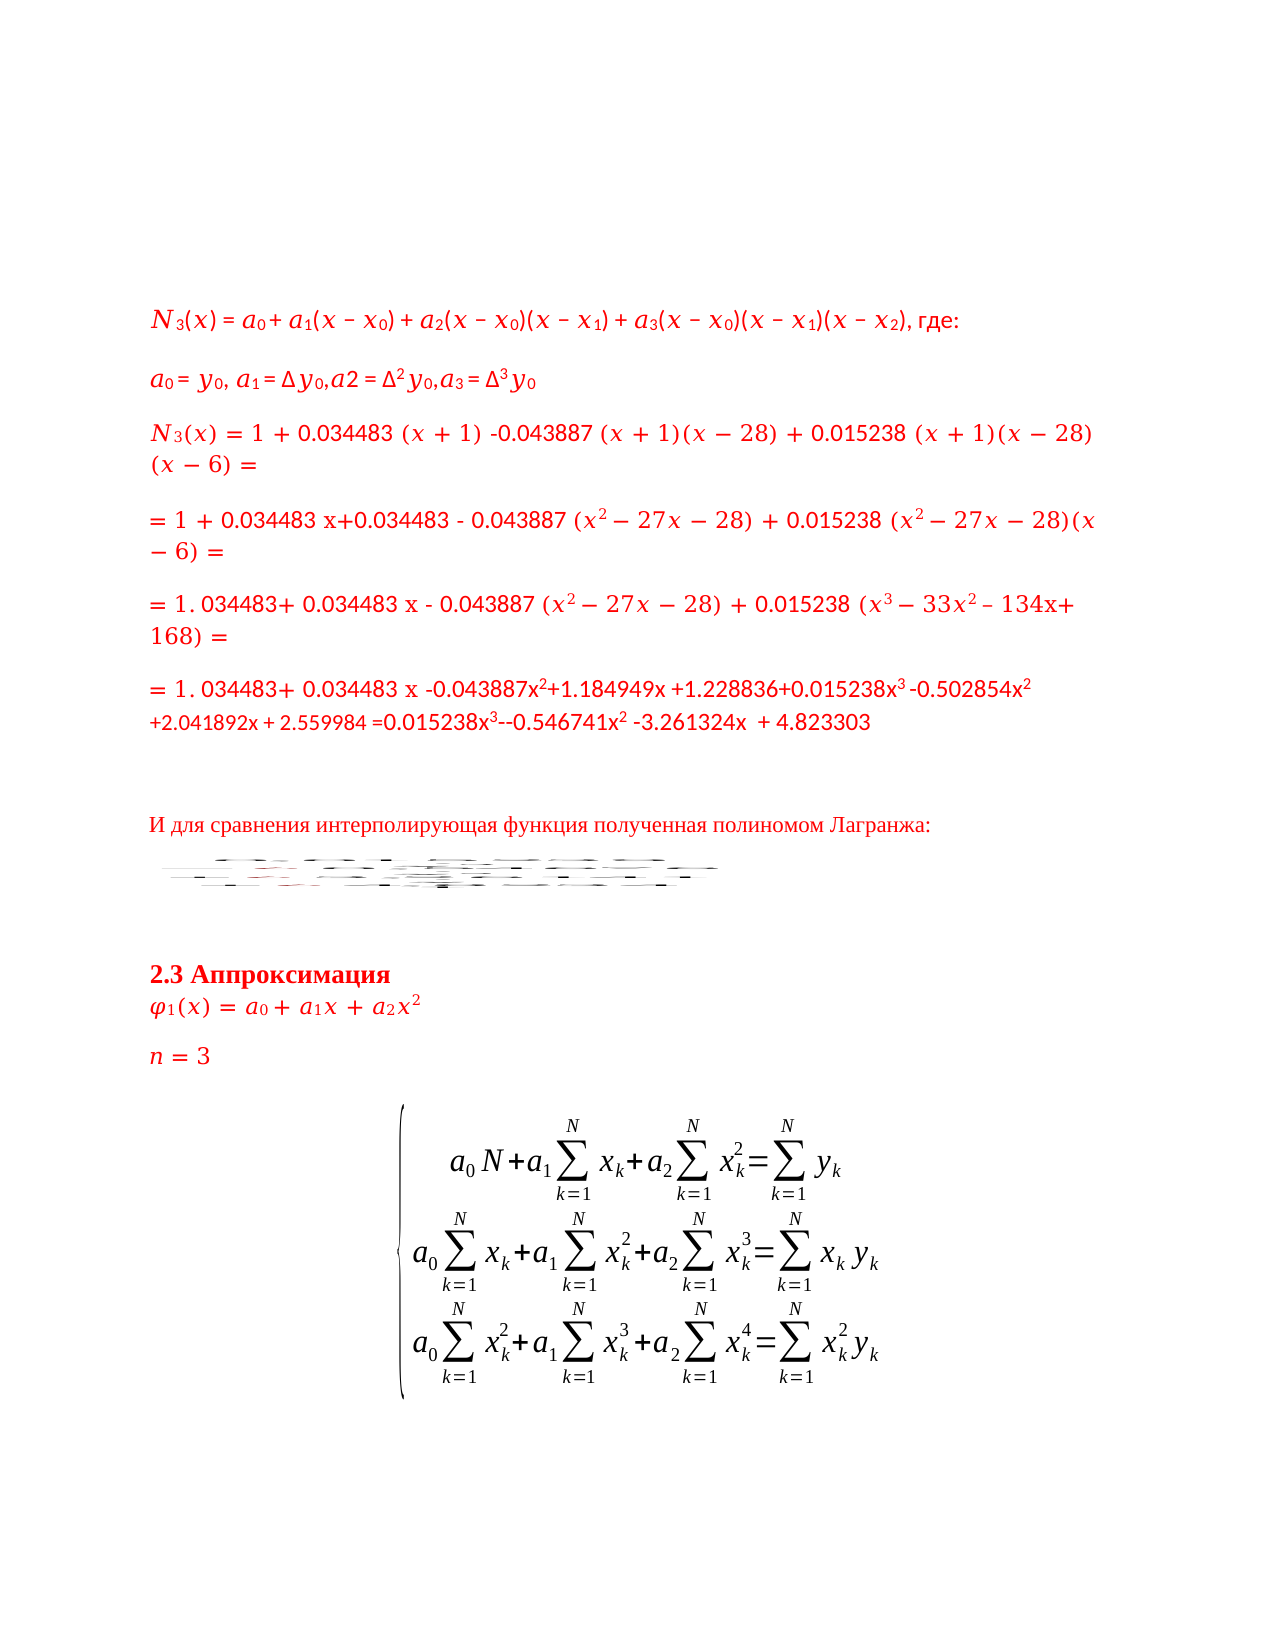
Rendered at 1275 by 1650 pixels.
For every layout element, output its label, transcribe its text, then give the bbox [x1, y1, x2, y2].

text 𝑛 = 3 [148, 1042, 1105, 1069]
text 𝑁3(𝑥) = 1 + 0.034483 (𝑥 + 1) -0.043887 (𝑥 + 1)(𝑥 − 28) + 0.015238 (𝑥 + 1)(𝑥 − 28)(𝑥 − 6) = [148, 417, 1105, 478]
text 𝜑1(𝑥) = 𝑎0 + 𝑎1𝑥 + 𝑎2𝑥2 [148, 991, 1105, 1019]
text = 1. 034483+ 0.034483 x -0.043887x2+1.184949x +1.228836‬+0.015238x3 -0.502854x2 +2.041892x + 2.559984 =0.015238x3--0.546741x2 -3.261324‬‬x + 4.823303 [148, 673, 1105, 737]
text 𝑎0 = 𝑦0, 𝑎1 = Δ𝑦0,𝑎2 = Δ2𝑦0,𝑎3 = Δ3𝑦0 [148, 363, 1105, 394]
subtitle 2.3 Аппроксимация [149, 958, 1129, 989]
text = 1 + 0.034483 x+0.034483 - 0.043887 (𝑥2 − 27𝑥 − 28) + 0.015238 (𝑥2 − 27𝑥 − 28)(𝑥 − 6) = [148, 504, 1105, 565]
text И для сравнения интерполирующая функция полученная полиномом Лагранжа: [148, 811, 1123, 837]
text 𝑁3(𝑥) = 𝑎0 + 𝑎1(𝑥 − 𝑥0) + 𝑎2(𝑥 − 𝑥0)(𝑥 − 𝑥1) + 𝑎3(𝑥 − 𝑥0)(𝑥 − 𝑥1)(𝑥 − 𝑥2), где: [148, 303, 1105, 334]
text = 1. 034483+ 0.034483 x - 0.043887 (𝑥2 − 27𝑥 − 28) + 0.015238 (𝑥3 − 33𝑥2 – 134x+ 168) = [148, 588, 1105, 649]
